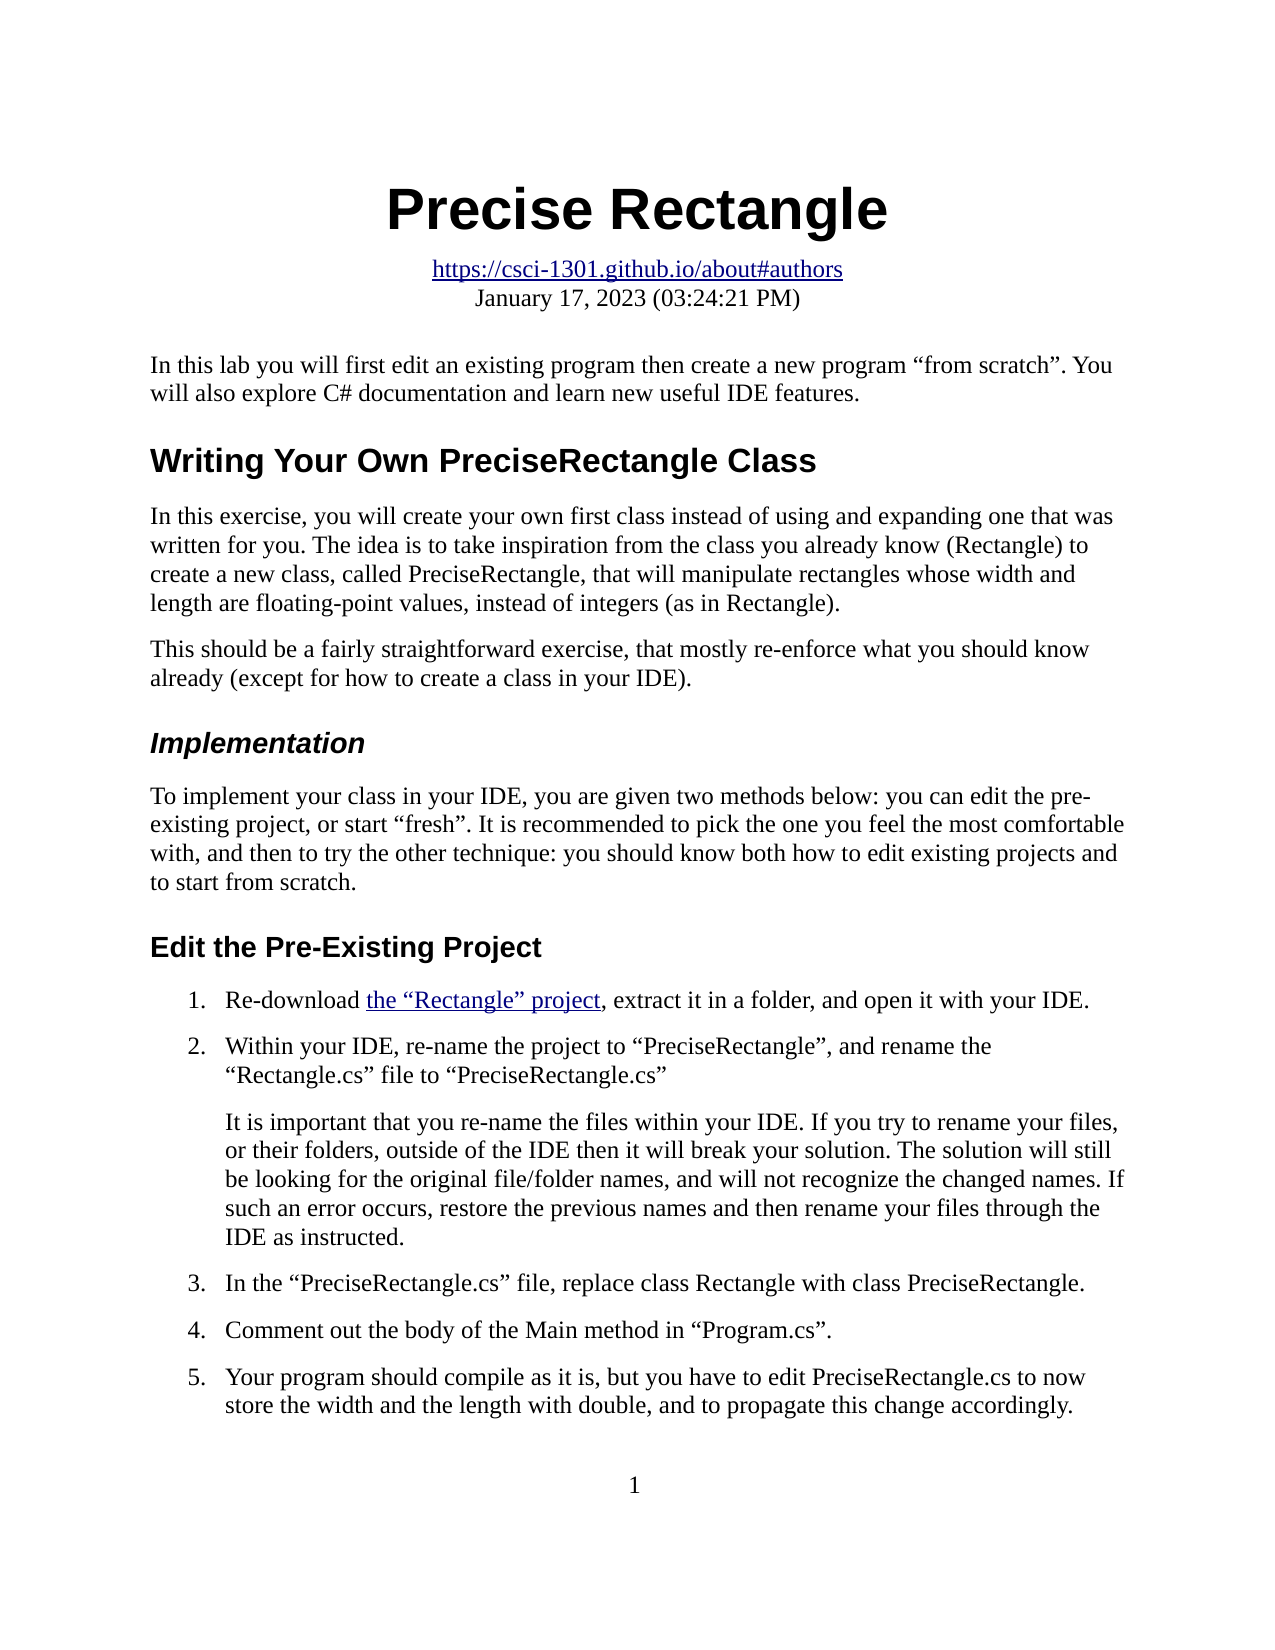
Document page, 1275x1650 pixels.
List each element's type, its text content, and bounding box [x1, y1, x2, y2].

text This should be a fairly straightforward exercise, that mostly re-enforce what you should know already (except for how to create a class in your IDE). [150, 634, 1125, 692]
list Within your IDE, re-name the project to “PreciseRectangle”, and rename the “Rectangle.cs” file to “PreciseRectangle.cs” [187, 1031, 1125, 1089]
list In the “PreciseRectangle.cs” file, replace class Rectangle with class PreciseRectangle. [187, 1268, 1125, 1297]
list Your program should compile as it is, but you have to edit PreciseRectangle.cs to now store the width and the length with double, and to propagate this change accordingly. [187, 1362, 1125, 1419]
text In this lab you will first edit an existing program then create a new program “from scratch”. You will also explore C# documentation and learn new useful IDE features. [150, 350, 1125, 407]
subtitle Implementation [150, 726, 1125, 759]
list It is important that you re-name the files within your IDE. If you try to rename your files, or their folders, outside of the IDE then it will break your solution. The solution will still be looking for the original file/folder names, and will not recognize the changed names. If such an error occurs, restore the previous names and then rename your files through the IDE as instructed. [187, 1107, 1125, 1251]
text To implement your class in your IDE, you are given two methods below: you can edit the pre-existing project, or start “fresh”. It is recommended to pick the one you feel the most comfortable with, and then to try the other technique: you should know both how to edit existing projects and to start from scratch. [150, 781, 1125, 896]
list Re-download the “Rectangle” project, extract it in a folder, and open it with your IDE. [187, 985, 1125, 1013]
title Precise Rectangle [150, 175, 1125, 242]
text In this exercise, you will create your own first class instead of using and expanding one that was written for you. The idea is to take inspiration from the class you already know (Rectangle) to create a new class, called PreciseRectangle, that will manipulate rectangles whose width and length are floating-point values, instead of integers (as in Rectangle). [150, 501, 1125, 616]
subtitle Edit the Pre-Existing Project [150, 930, 1125, 963]
list Comment out the body of the Main method in “Program.cs”. [187, 1315, 1125, 1344]
text January 17, 2023 (03:24:21 PM) [150, 283, 1125, 312]
text https://csci-1301.github.io/about#authors [150, 254, 1125, 283]
subtitle Writing Your Own PreciseRectangle Class [150, 441, 1125, 480]
